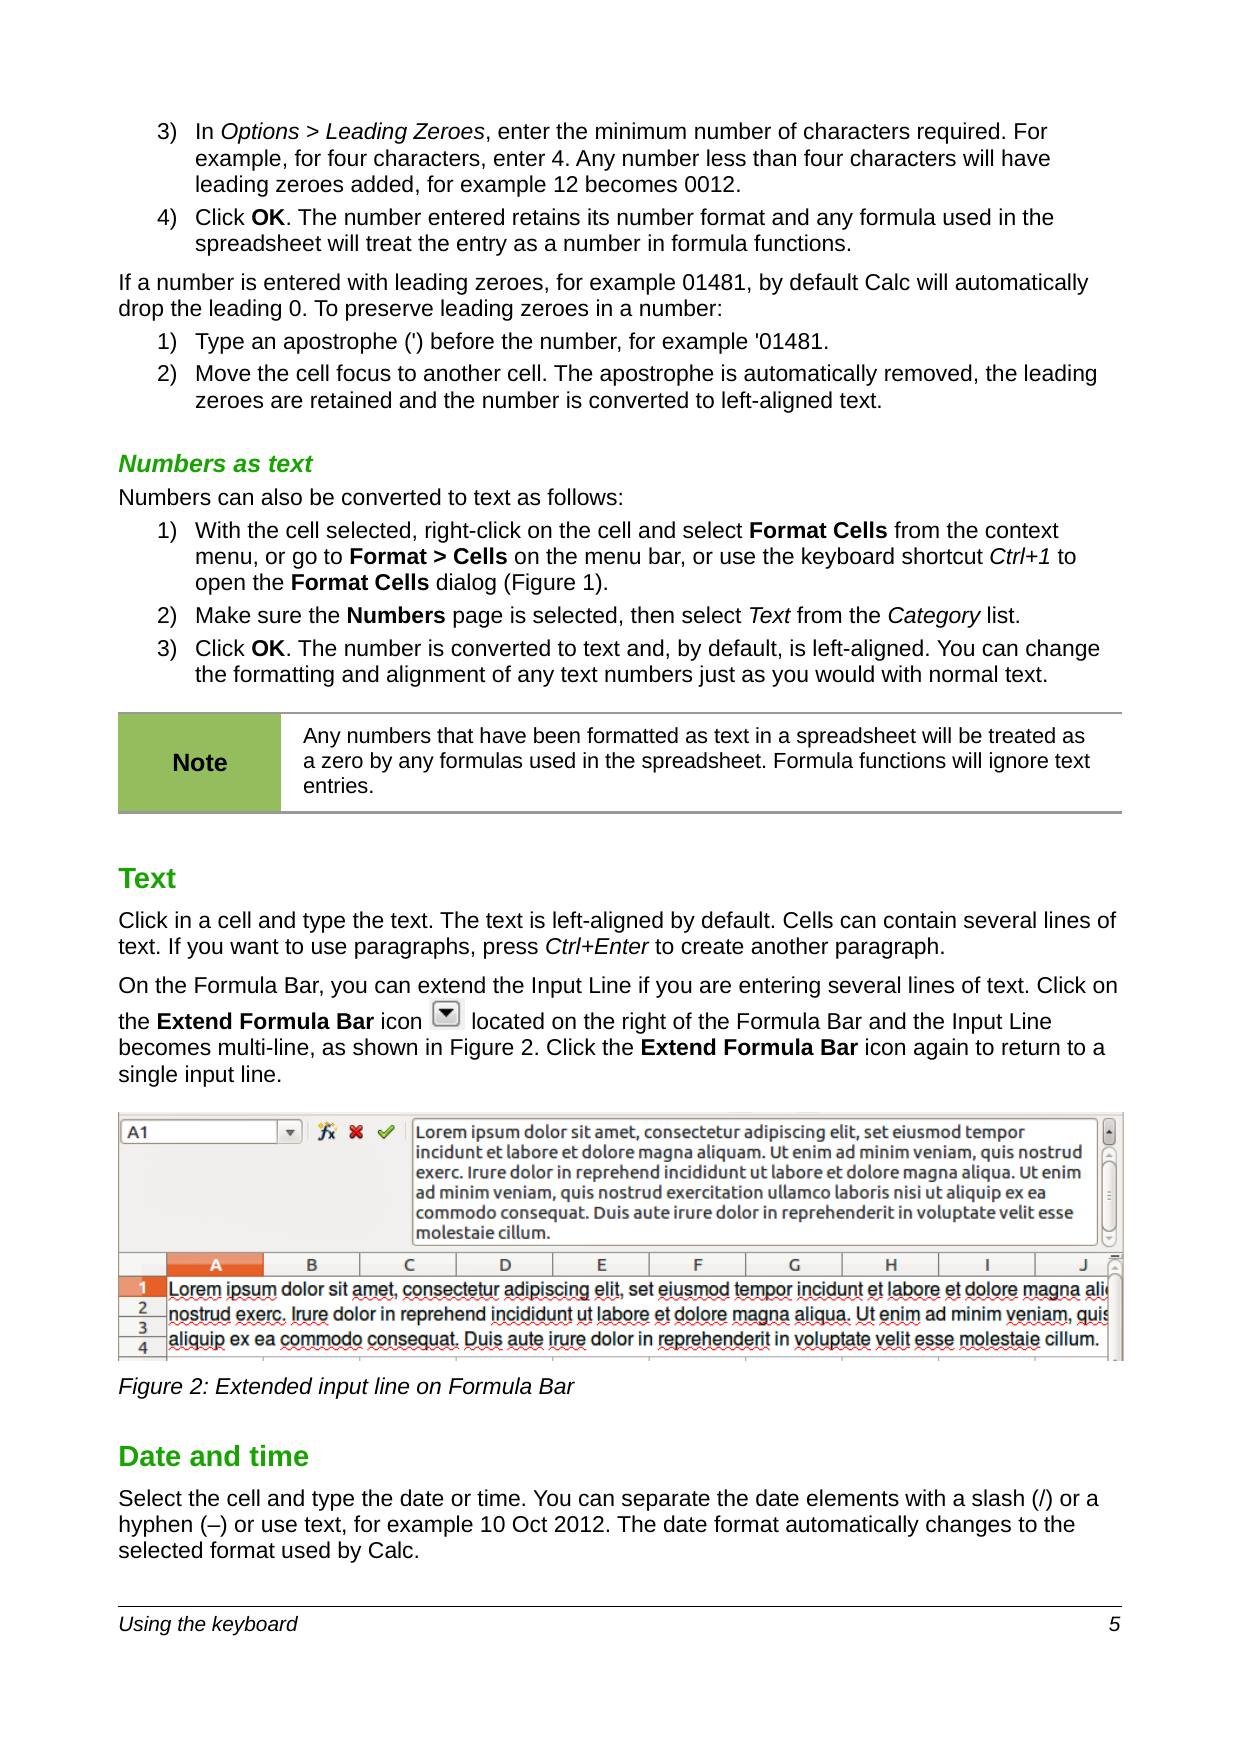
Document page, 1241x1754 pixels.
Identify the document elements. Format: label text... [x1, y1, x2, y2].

text Click in a cell and type the text. The text is left-aligned by default. Cells can contain several lines of text. If you want to use paragraphs, press Ctrl+Enter to create another paragraph. [118, 907, 1122, 959]
list Click OK. The number is converted to text and, by default, is left-aligned. You can change the formatting and alignment of any text numbers just as you would with normal text. [177, 634, 1122, 687]
text On the Formula Bar, you can extend the Input Line if you are entering several lines of text. Click on the Extend Formula Bar icon located on the right of the Formula Bar and the Input Line becomes multi-line, as shown in Figure 2. Click the Extend Formula Bar icon again to return to a single input line. [118, 972, 1122, 1087]
text Figure 2: Extended input line on Formula Bar [118, 1373, 1124, 1399]
subtitle Text [118, 861, 1122, 894]
subtitle Date and time [118, 1438, 1122, 1472]
list If a number is entered with leading zeroes, for example 01481, by default Calc will automatically drop the leading 0. To preserve leading zeroes in a number: [118, 269, 1122, 321]
list Make sure the Numbers page is selected, then select Text from the Category list. [177, 602, 1122, 628]
subtitle Numbers as text [118, 449, 1122, 477]
list In Options > Leading Zeroes, enter the minimum number of characters required. For example, for four characters, enter 4. Any number less than four characters will have leading zeroes added, for example 12 becomes 0012. [177, 118, 1122, 197]
picture [428, 998, 465, 1030]
list With the cell selected, right-click on the cell and select Format Cells from the context menu, or go to Format > Cells on the menu bar, or use the keyboard shortcut Ctrl+1 to open the Format Cells dialog (Figure 1). [177, 517, 1122, 596]
table_header Note [118, 714, 281, 811]
table_header Any numbers that have been formatted as text in a spreadsheet will be treated as a zero by any formulas used in the spreadsheet. Formula functions will ignore text entries. [281, 714, 1122, 811]
list Click OK. The number entered retains its number format and any formula used in the spreadsheet will treat the entry as a number in formula functions. [177, 203, 1122, 256]
text Select the cell and type the date or time. You can separate the date elements with a slash (/) or a hyphen (–) or use text, for example 10 Oct 2012. The date format automatically changes to the selected format used by Calc. [118, 1484, 1122, 1563]
list Type an apostrophe (') before the number, for example '01481. [177, 328, 1122, 354]
list Move the cell focus to another cell. The apostrophe is automatically removed, the leading zeroes are retained and the number is converted to left-aligned text. [177, 360, 1122, 413]
picture [118, 1112, 1124, 1361]
list Numbers can also be converted to text as follows: [118, 484, 1122, 510]
